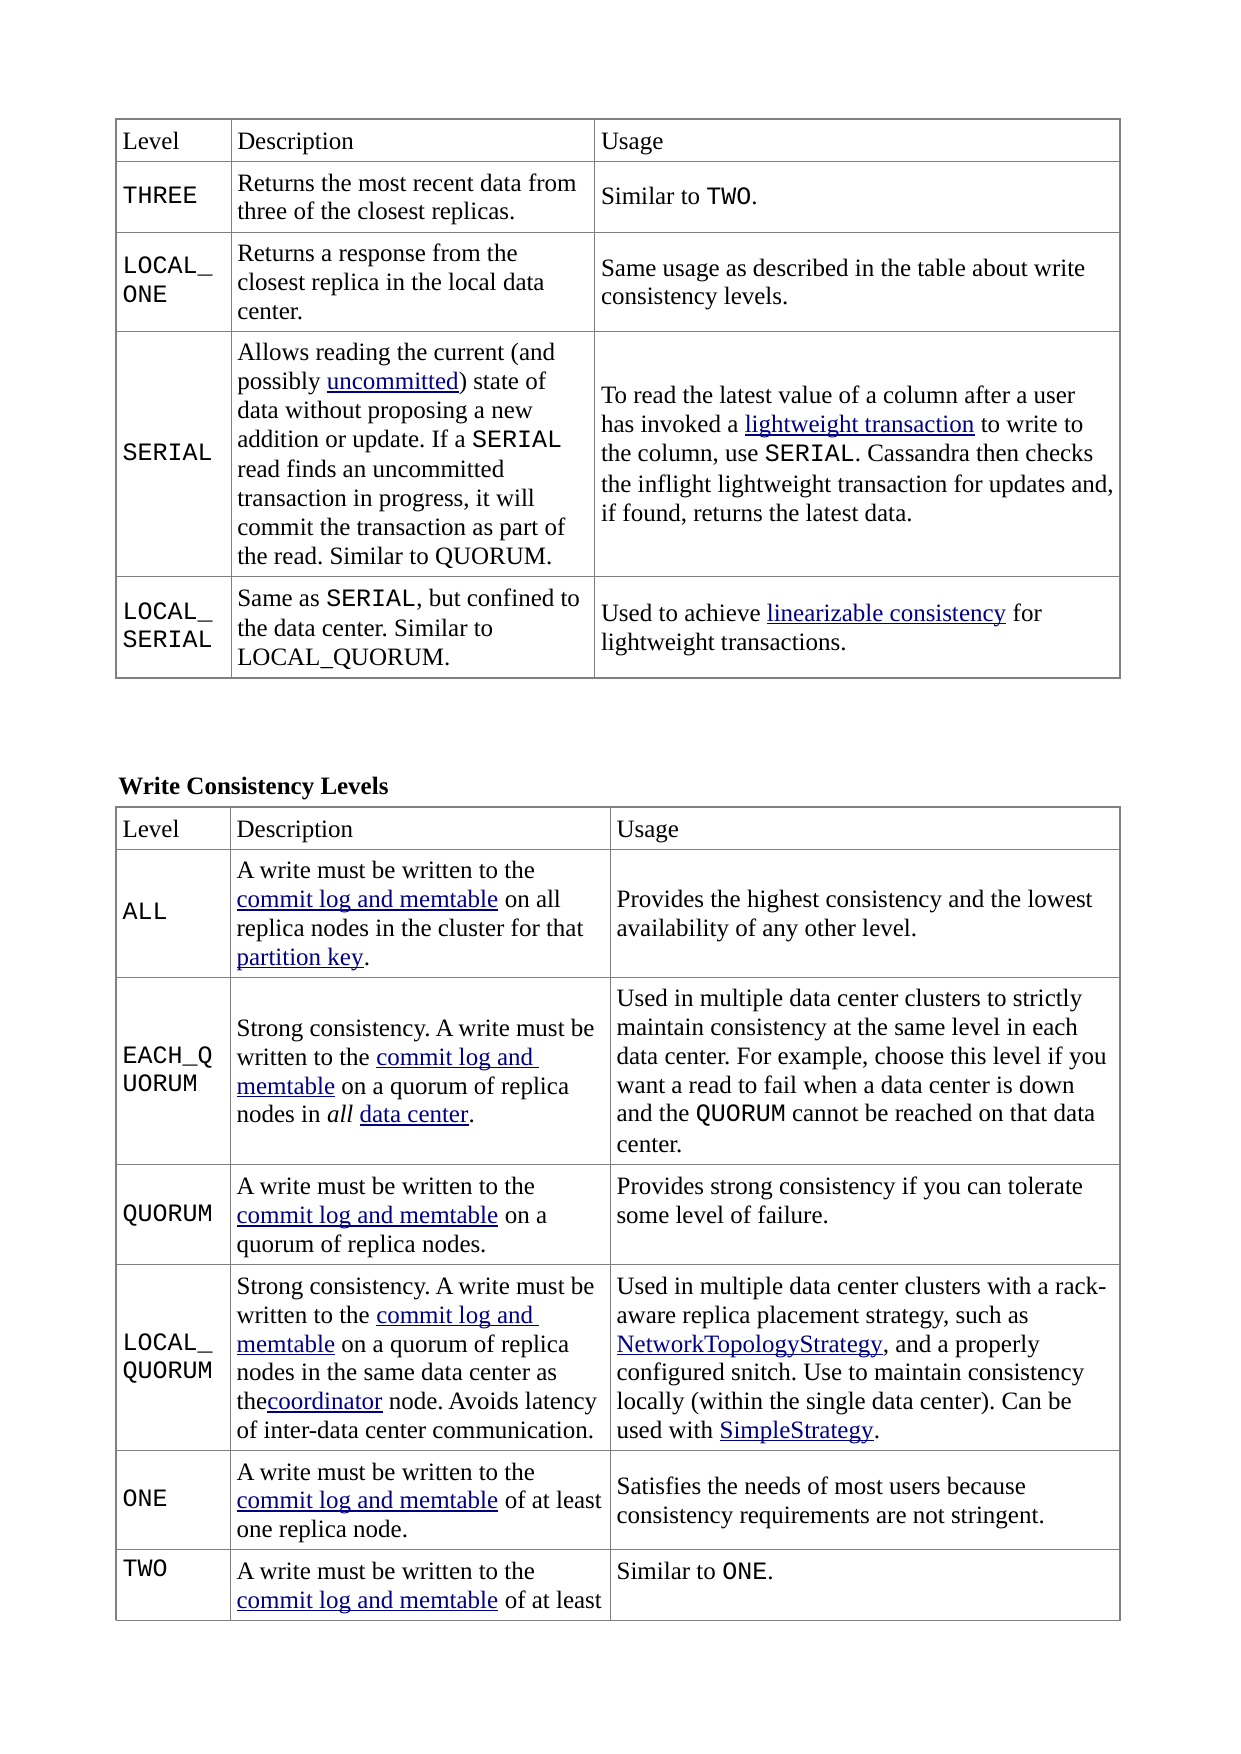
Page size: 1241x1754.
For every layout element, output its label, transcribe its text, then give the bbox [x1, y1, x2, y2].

table_cell LOCAL_ONE [117, 233, 231, 331]
table_header Usage [611, 808, 1119, 849]
table_cell Used to achieve linearizable consistency for lightweight transactions. [595, 577, 1119, 677]
table_cell To read the latest value of a column after a user has invoked a lightweight transaction to write to the column, use SERIAL. Cassandra then checks the inflight lightweight transaction for updates and, if found, returns the latest data. [595, 332, 1119, 576]
table_cell SERIAL [117, 332, 231, 576]
text Write Consistency Levels [118, 771, 1122, 800]
table_cell Satisfies the needs of most users because consistency requirements are not stringent. [611, 1451, 1119, 1549]
table_cell A write must be written to the commit log and memtable on a quorum of replica nodes. [231, 1165, 610, 1264]
table_cell Allows reading the current (and possibly uncommitted) state of data without proposing a new addition or update. If a SERIAL read finds an uncommitted transaction in progress, it will commit the transaction as part of the read. Similar to QUORUM. [232, 332, 594, 576]
table_cell ALL [117, 850, 230, 977]
table_cell Strong consistency. A write must be written to the commit log and memtable on a quorum of replica nodes in the same data center as thecoordinator node. Avoids latency of inter-data center communication. [231, 1265, 610, 1450]
table_cell A write must be written to the commit log and memtable of at least [231, 1550, 610, 1620]
table_header Level [117, 120, 231, 161]
table_cell Returns the most recent data from three of the closest replicas. [232, 162, 594, 231]
table_cell LOCAL_QUORUM [117, 1265, 230, 1450]
table_cell Similar to TWO. [595, 162, 1119, 231]
table_cell ONE [117, 1451, 230, 1549]
table_cell Returns a response from the closest replica in the local data center. [232, 233, 594, 331]
table_cell Provides strong consistency if you can tolerate some level of failure. [611, 1165, 1119, 1264]
table_cell Similar to ONE. [611, 1550, 1119, 1620]
table_cell Strong consistency. A write must be written to the commit log and memtable on a quorum of replica nodes in all data center. [231, 978, 610, 1164]
table_cell THREE [117, 162, 231, 231]
table_header Description [232, 120, 594, 161]
table_cell LOCAL_SERIAL [117, 577, 231, 677]
table_cell Used in multiple data center clusters to strictly maintain consistency at the same level in each data center. For example, choose this level if you want a read to fail when a data center is down and the QUORUM cannot be reached on that data center. [611, 978, 1119, 1164]
table_cell EACH_QUORUM [117, 978, 230, 1164]
table_cell QUORUM [117, 1165, 230, 1264]
table_cell TWO [117, 1550, 230, 1620]
table_cell Same as SERIAL, but confined to the data center. Similar to LOCAL_QUORUM. [232, 577, 594, 677]
table_header Usage [595, 120, 1119, 161]
table_cell Same usage as described in the table about write consistency levels. [595, 233, 1119, 331]
table_cell Provides the highest consistency and the lowest availability of any other level. [611, 850, 1119, 977]
table_cell Used in multiple data center clusters with a rack-aware replica placement strategy, such as NetworkTopologyStrategy, and a properly configured snitch. Use to maintain consistency locally (within the single data center). Can be used with SimpleStrategy. [611, 1265, 1119, 1450]
table_cell A write must be written to the commit log and memtable of at least one replica node. [231, 1451, 610, 1549]
table_header Level [117, 808, 230, 849]
table_cell A write must be written to the commit log and memtable on all replica nodes in the cluster for that partition key. [231, 850, 610, 977]
table_header Description [231, 808, 610, 849]
